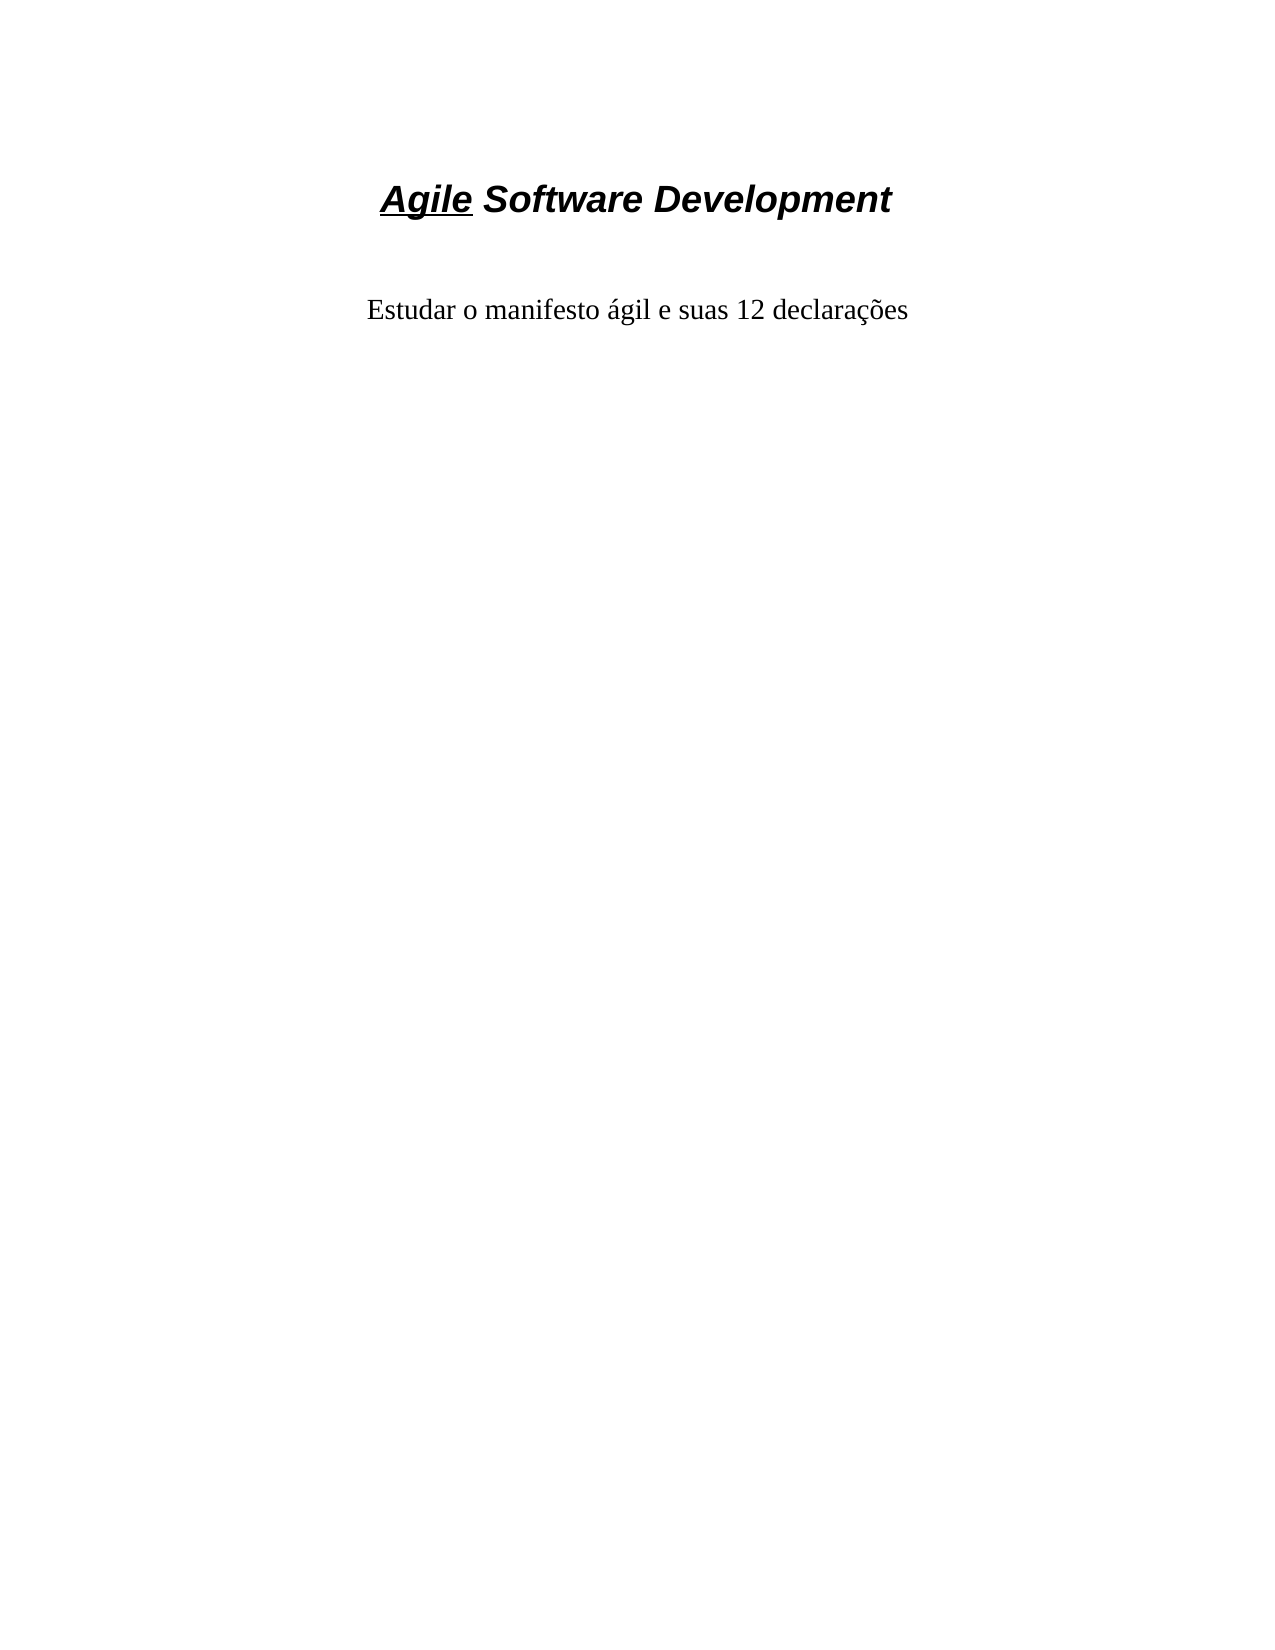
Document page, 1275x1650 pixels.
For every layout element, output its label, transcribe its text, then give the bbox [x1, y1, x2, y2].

subtitle Agile Software Development [118, 176, 1157, 220]
subtitle Estudar o manifesto ágil e suas 12 declarações [118, 292, 1157, 326]
